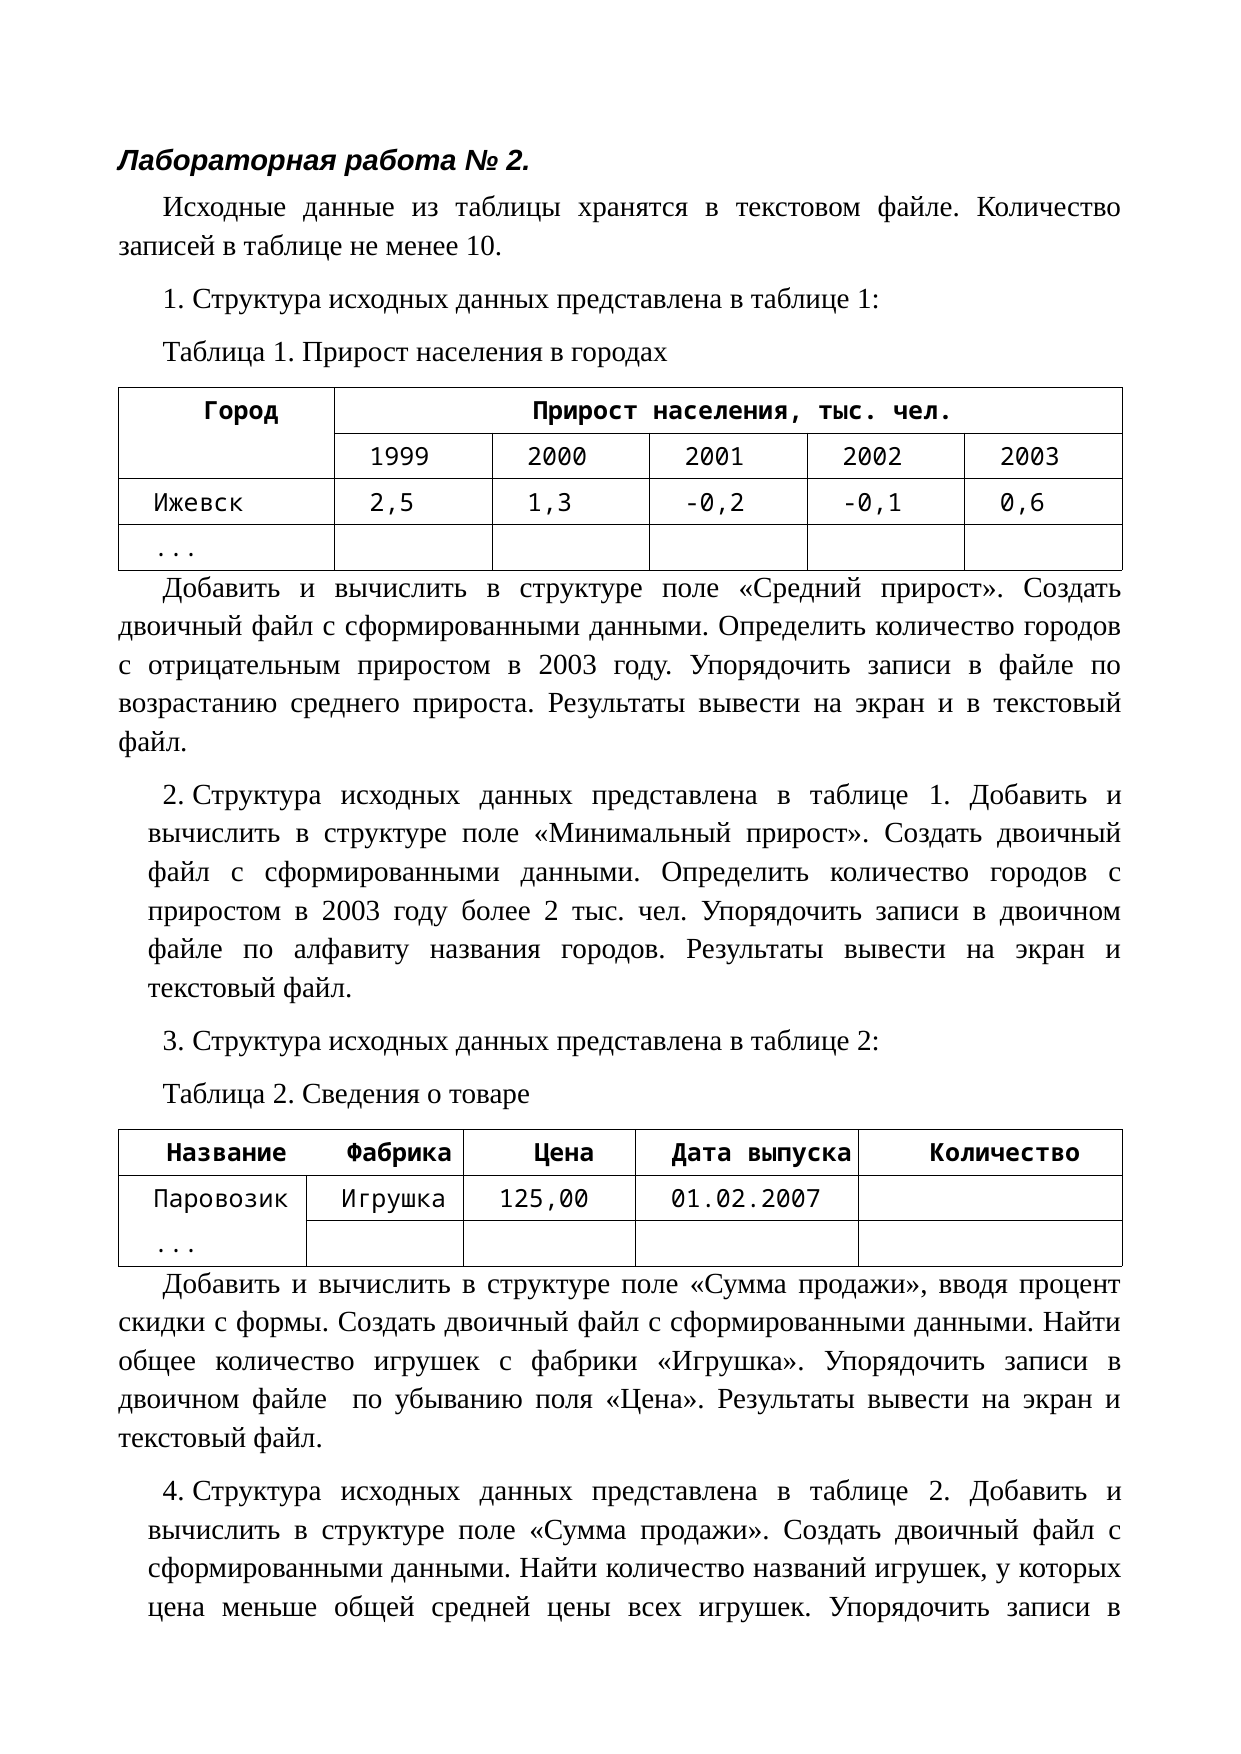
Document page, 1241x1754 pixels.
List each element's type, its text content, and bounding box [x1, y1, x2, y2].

table_cell [808, 525, 964, 569]
table_cell 125,00 [464, 1176, 635, 1220]
table_header Город [119, 388, 334, 478]
table_header Название [119, 1130, 306, 1175]
table_cell 0,6 [965, 479, 1122, 524]
subtitle Лабораторная работа № 2. [118, 143, 1122, 177]
text Добавить и вычислить в структуре поле «Сумма продажи», вводя процент скидки с формы. Создать двоичный файл с сформированными данными. Найти общее количество игрушек с фабрики «Игрушка». Упорядочить записи в двоичном файле по убыванию поля «Цена». Результаты вывести на экран и текстовый файл. [118, 1267, 1122, 1454]
list Структура исходных данных представлена в таблице 2: [118, 1023, 1122, 1056]
table_cell [464, 1221, 635, 1266]
table_header Фабрика [306, 1130, 463, 1175]
table_header Дата выпуска [636, 1130, 858, 1175]
table_cell ... [119, 525, 334, 569]
table_cell 2,5 [335, 479, 492, 524]
table_cell 2003 [965, 434, 1122, 478]
list Структура исходных данных представлена в таблице 1. Добавить и вычислить в структуре поле «Минимальный прирост». Создать двоичный файл с сформированными данными. Определить количество городов с приростом в 2003 году более 2 тыс. чел. Упорядочить записи в двоичном файле по алфавиту названия городов. Результаты вывести на экран и текстовый файл. [118, 777, 1122, 1003]
table_cell [335, 525, 492, 569]
table_cell 2002 [808, 434, 964, 478]
table_header Цена [464, 1130, 635, 1175]
list Структура исходных данных представлена в таблице 1: [118, 281, 1122, 314]
table_cell 1999 [335, 434, 492, 478]
text Исходные данные из таблицы хранятся в текстовом файле. Количество записей в таблице не менее 10. [118, 189, 1122, 261]
table_cell [859, 1176, 1122, 1220]
table_cell Ижевск [119, 479, 334, 524]
table_cell 2000 [493, 434, 649, 478]
table_header Прирост населения, тыс. чел. [335, 388, 1122, 433]
text Таблица 1. Прирост населения в городах [118, 334, 1122, 367]
text Добавить и вычислить в структуре поле «Средний прирост». Создать двоичный файл с сформированными данными. Определить количество городов с отрицательным приростом в 2003 году. Упорядочить записи в файле по возрастанию среднего прироста. Результаты вывести на экран и в текстовый файл. [118, 571, 1122, 757]
table_cell 2001 [650, 434, 807, 478]
table_cell ... [119, 1220, 306, 1266]
table_cell [493, 525, 649, 569]
table_cell Паровозик [119, 1176, 306, 1220]
table_cell [859, 1221, 1122, 1266]
list Структура исходных данных представлена в таблице 2. Добавить и вычислить в структуре поле «Сумма продажи». Создать двоичный файл с сформированными данными. Найти количество названий игрушек, у которых цена меньше общей средней цены всех игрушек. Упорядочить записи в [118, 1473, 1122, 1622]
table_cell 01.02.2007 [636, 1176, 858, 1220]
table_cell [636, 1221, 858, 1266]
table_cell Игрушка [307, 1176, 463, 1220]
table_cell -0,1 [808, 479, 964, 524]
table_header Количество [859, 1130, 1122, 1175]
text Таблица 2. Сведения о товаре [118, 1076, 1122, 1109]
table_cell -0,2 [650, 479, 807, 524]
table_cell [307, 1221, 463, 1266]
table_cell [650, 525, 807, 569]
table_cell 1,3 [493, 479, 649, 524]
table_cell [965, 525, 1122, 569]
